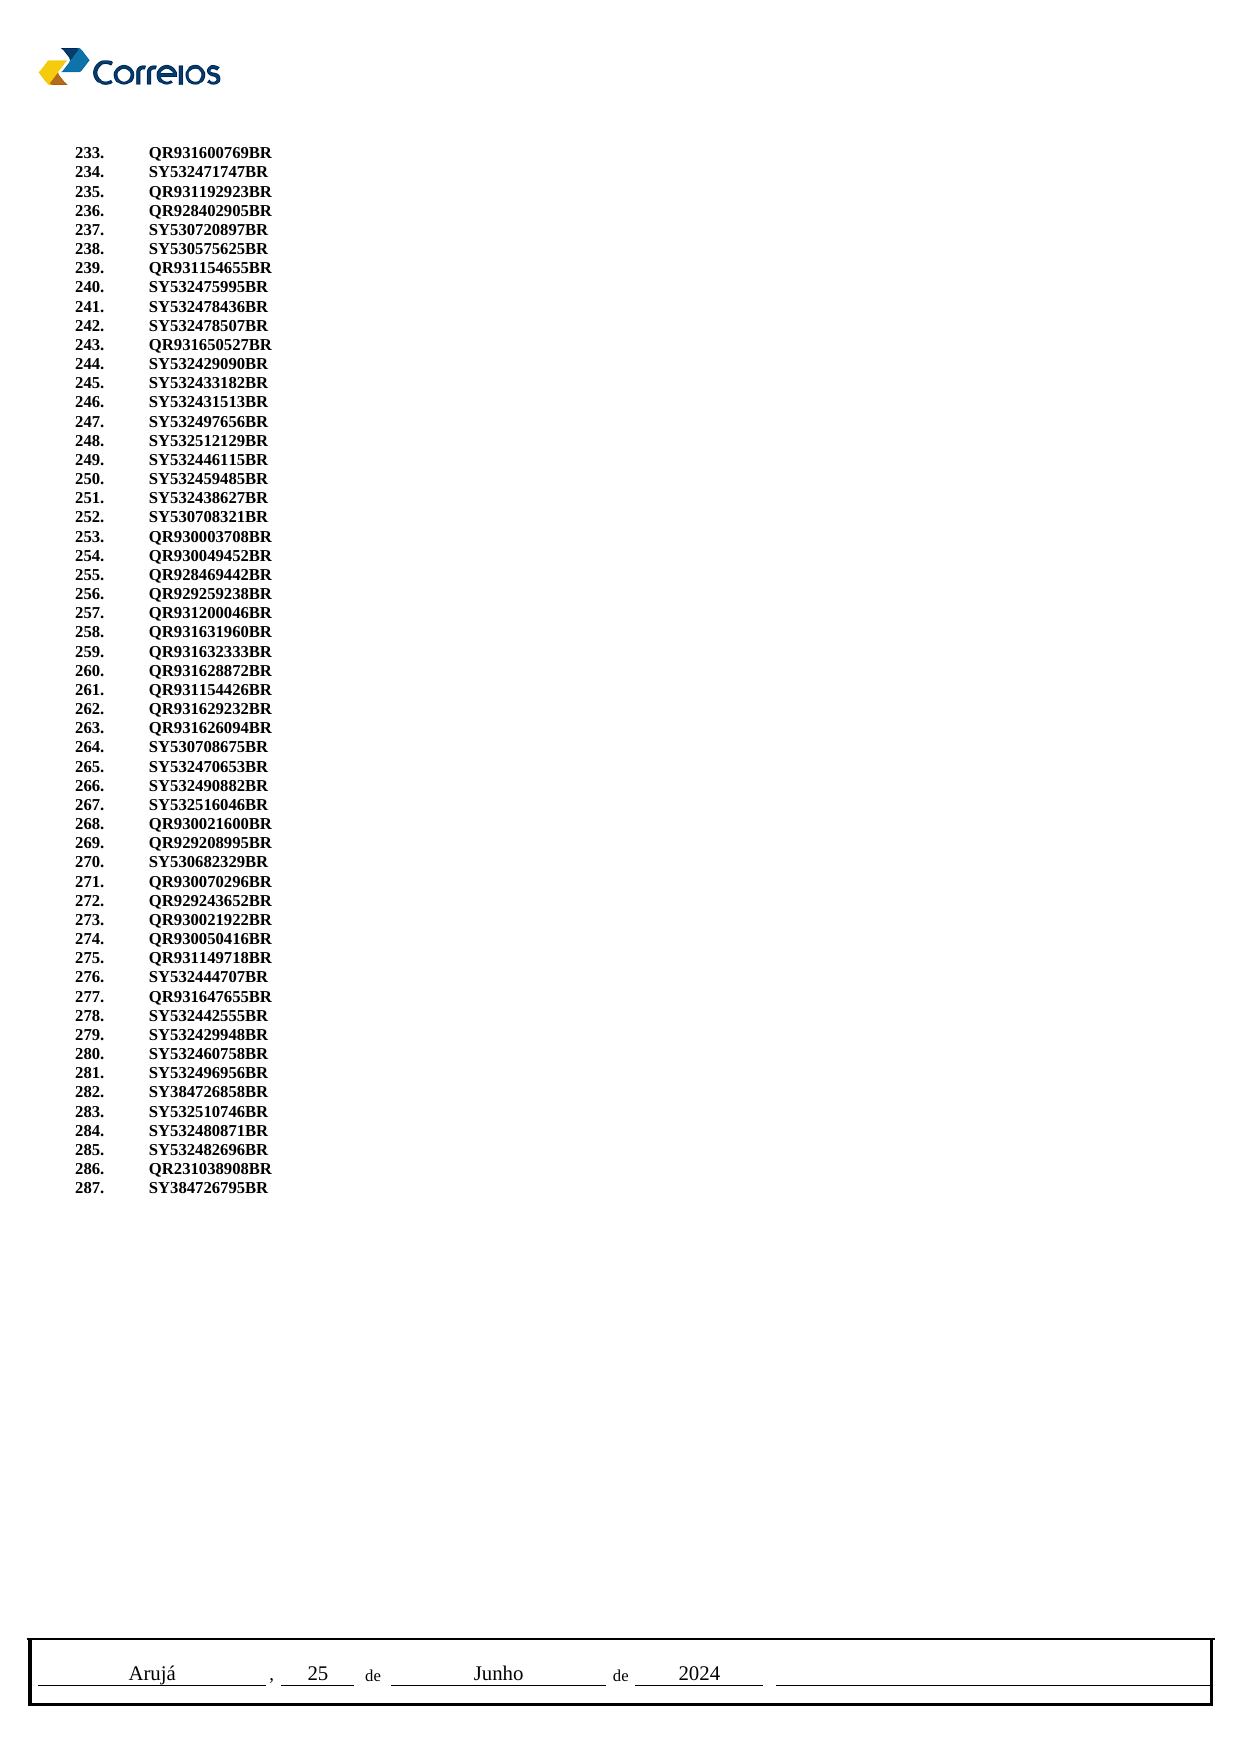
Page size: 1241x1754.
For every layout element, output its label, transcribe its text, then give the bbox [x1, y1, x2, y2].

list QR929259238BR [75, 584, 329, 603]
list QR930003708BR [75, 526, 329, 546]
list QR929208995BR [75, 833, 329, 852]
list SY532470653BR [75, 756, 329, 776]
list SY530708675BR [75, 737, 329, 756]
list QR931650527BR [75, 335, 329, 354]
list SY532471747BR [75, 162, 329, 181]
list SY532429090BR [75, 354, 329, 373]
list QR231038908BR [75, 1159, 329, 1178]
list SY532516046BR [75, 795, 329, 814]
list QR930070296BR [75, 871, 329, 891]
list QR928469442BR [75, 565, 329, 584]
list QR931626094BR [75, 718, 329, 737]
list SY532459485BR [75, 469, 329, 488]
list SY530708321BR [75, 507, 329, 526]
list QR931154655BR [75, 258, 329, 277]
list QR931631960BR [75, 622, 329, 641]
list SY532475995BR [75, 277, 329, 296]
list QR931200046BR [75, 603, 329, 622]
list SY384726858BR [75, 1082, 329, 1101]
list SY532429948BR [75, 1025, 329, 1044]
list SY530682329BR [75, 852, 329, 871]
list QR930021600BR [75, 814, 329, 833]
list QR930050416BR [75, 929, 329, 948]
list SY532496956BR [75, 1063, 329, 1082]
list QR931154426BR [75, 680, 329, 699]
list QR928402905BR [75, 201, 329, 220]
list SY532446115BR [75, 450, 329, 469]
list QR930049452BR [75, 546, 329, 565]
list SY532478436BR [75, 296, 329, 316]
list QR931600769BR [75, 143, 329, 162]
list QR931632333BR [75, 641, 329, 661]
list SY384726795BR [75, 1178, 329, 1197]
list QR931628872BR [75, 661, 329, 680]
list SY532442555BR [75, 1006, 329, 1025]
list SY532431513BR [75, 392, 329, 411]
list QR931192923BR [75, 181, 329, 201]
list QR931647655BR [75, 986, 329, 1006]
list SY530720897BR [75, 220, 329, 239]
list QR929243652BR [75, 891, 329, 910]
list SY532444707BR [75, 967, 329, 986]
list SY532482696BR [75, 1140, 329, 1159]
list QR931629232BR [75, 699, 329, 718]
list SY532510746BR [75, 1101, 329, 1121]
list SY532512129BR [75, 431, 329, 450]
list SY530575625BR [75, 239, 329, 258]
list SY532480871BR [75, 1121, 329, 1140]
list SY532490882BR [75, 776, 329, 795]
list SY532460758BR [75, 1044, 329, 1063]
list SY532497656BR [75, 411, 329, 431]
list QR931149718BR [75, 948, 329, 967]
list SY532478507BR [75, 316, 329, 335]
list SY532433182BR [75, 373, 329, 392]
list SY532438627BR [75, 488, 329, 507]
list QR930021922BR [75, 910, 329, 929]
